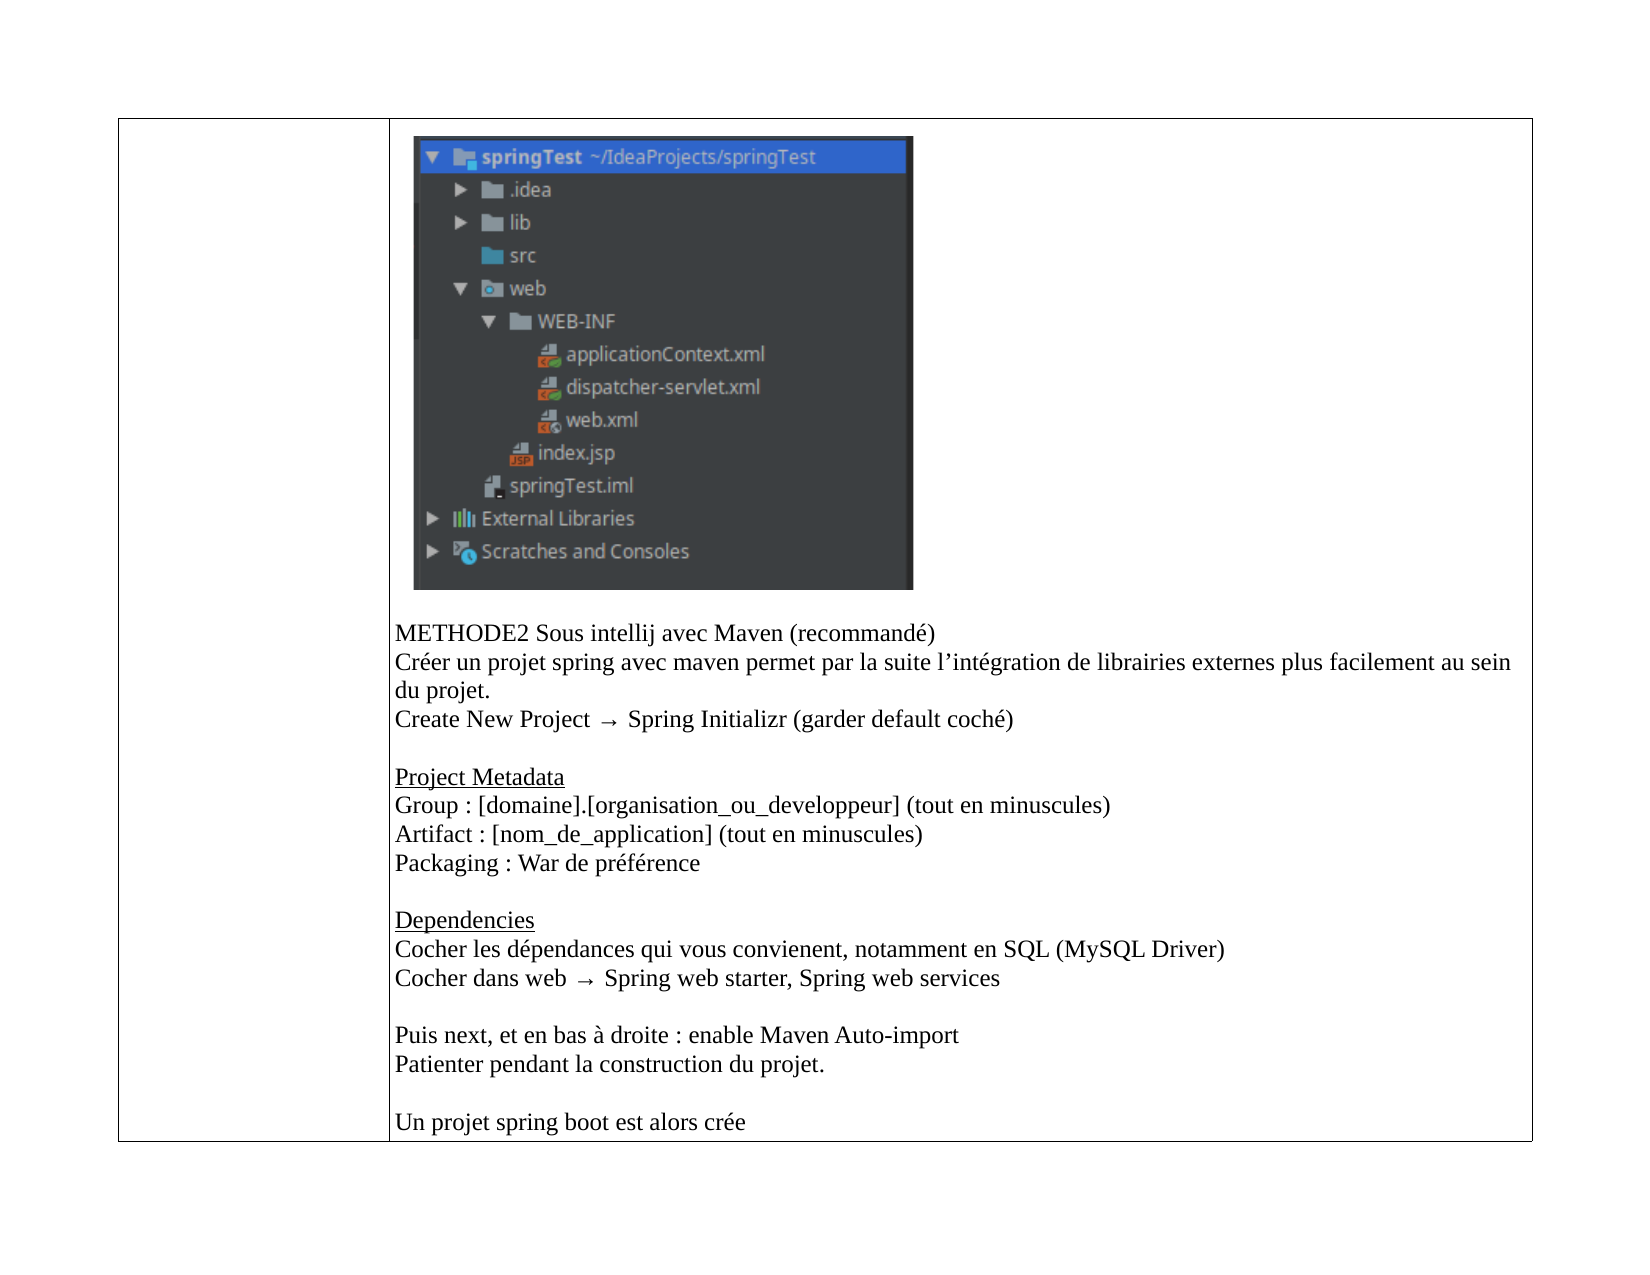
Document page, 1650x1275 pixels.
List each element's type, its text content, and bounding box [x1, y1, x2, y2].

table_cell [119, 119, 389, 1141]
picture [413, 136, 914, 590]
table_cell METHODE2 Sous intellij avec Maven (recommandé) Créer un projet spring avec maven permet par la suite l’intégration de librairies externes plus facilement au sein du projet. Create New Project → Spring Initializr (garder default coché) Project Metadata Group : [domaine].[organisation_ou_developpeur] (tout en minuscules) Artifact : [nom_de_application] (tout en minuscules) Packaging : War de préférence Dependencies Cocher les dépendances qui vous convienent, notamment en SQL (MySQL Driver) Cocher dans web → Spring web starter, Spring web services Puis next, et en bas à droite : enable Maven Auto-import Patienter pendant la construction du projet. Un projet spring boot est alors crée [390, 119, 1532, 1141]
